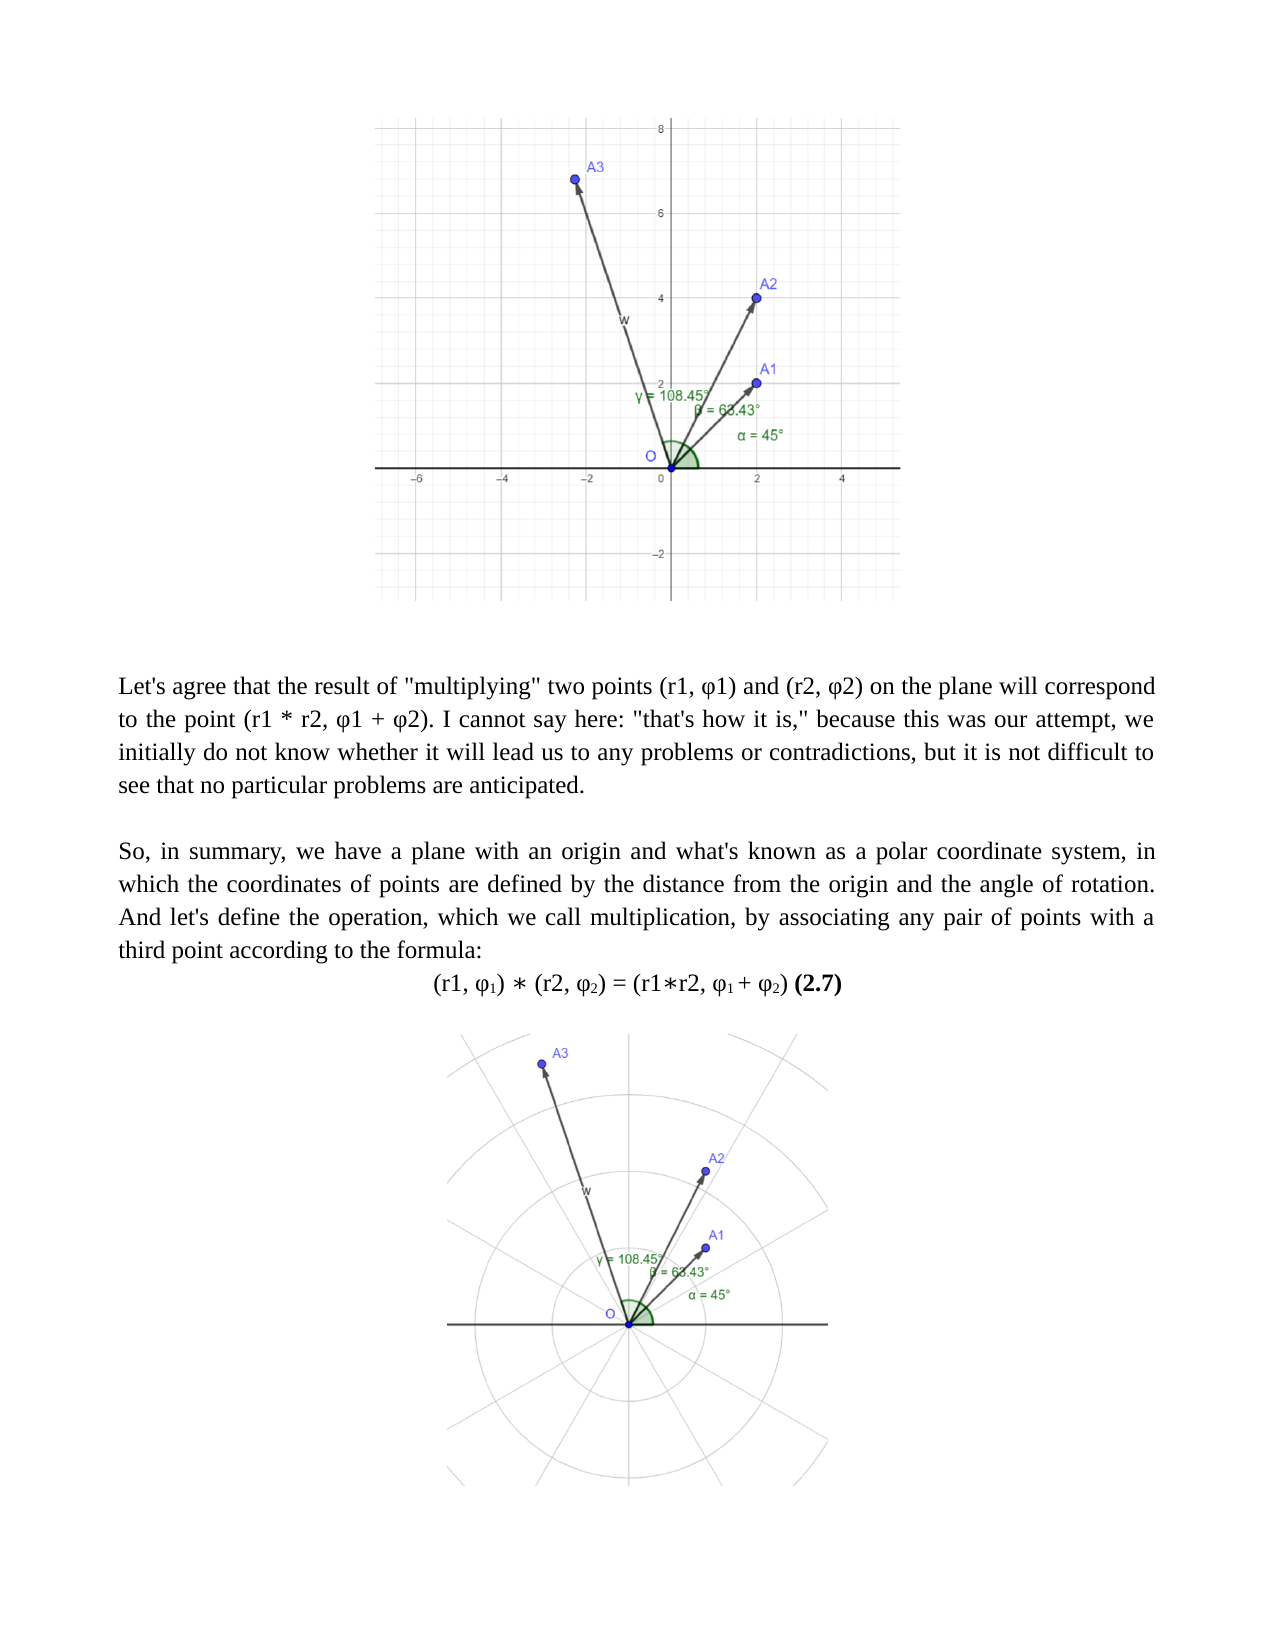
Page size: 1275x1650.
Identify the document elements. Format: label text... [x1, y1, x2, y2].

picture [374, 118, 901, 601]
text (r1, φ1) ∗ (r2, φ2) = (r1∗r2, φ1 + φ2) (2.7) [118, 968, 1157, 997]
text So, in summary, we have a plane with an origin and what's known as a polar coordinate system, in which the coordinates of points are defined by the distance from the origin and the angle of rotation. And let's define the operation, which we call multiplication, by associating any pair of points with a third point according to the formula: [118, 836, 1157, 964]
picture [447, 1034, 828, 1486]
text Let's agree that the result of "multiplying" two points (r1, φ1) and (r2, φ2) on the plane will correspond to the point (r1 * r2, φ1 + φ2). I cannot say here: "that's how it is," because this was our attempt, we initially do not know whether it will lead us to any problems or contradictions, but it is not difficult to see that no particular problems are anticipated. [118, 671, 1157, 799]
